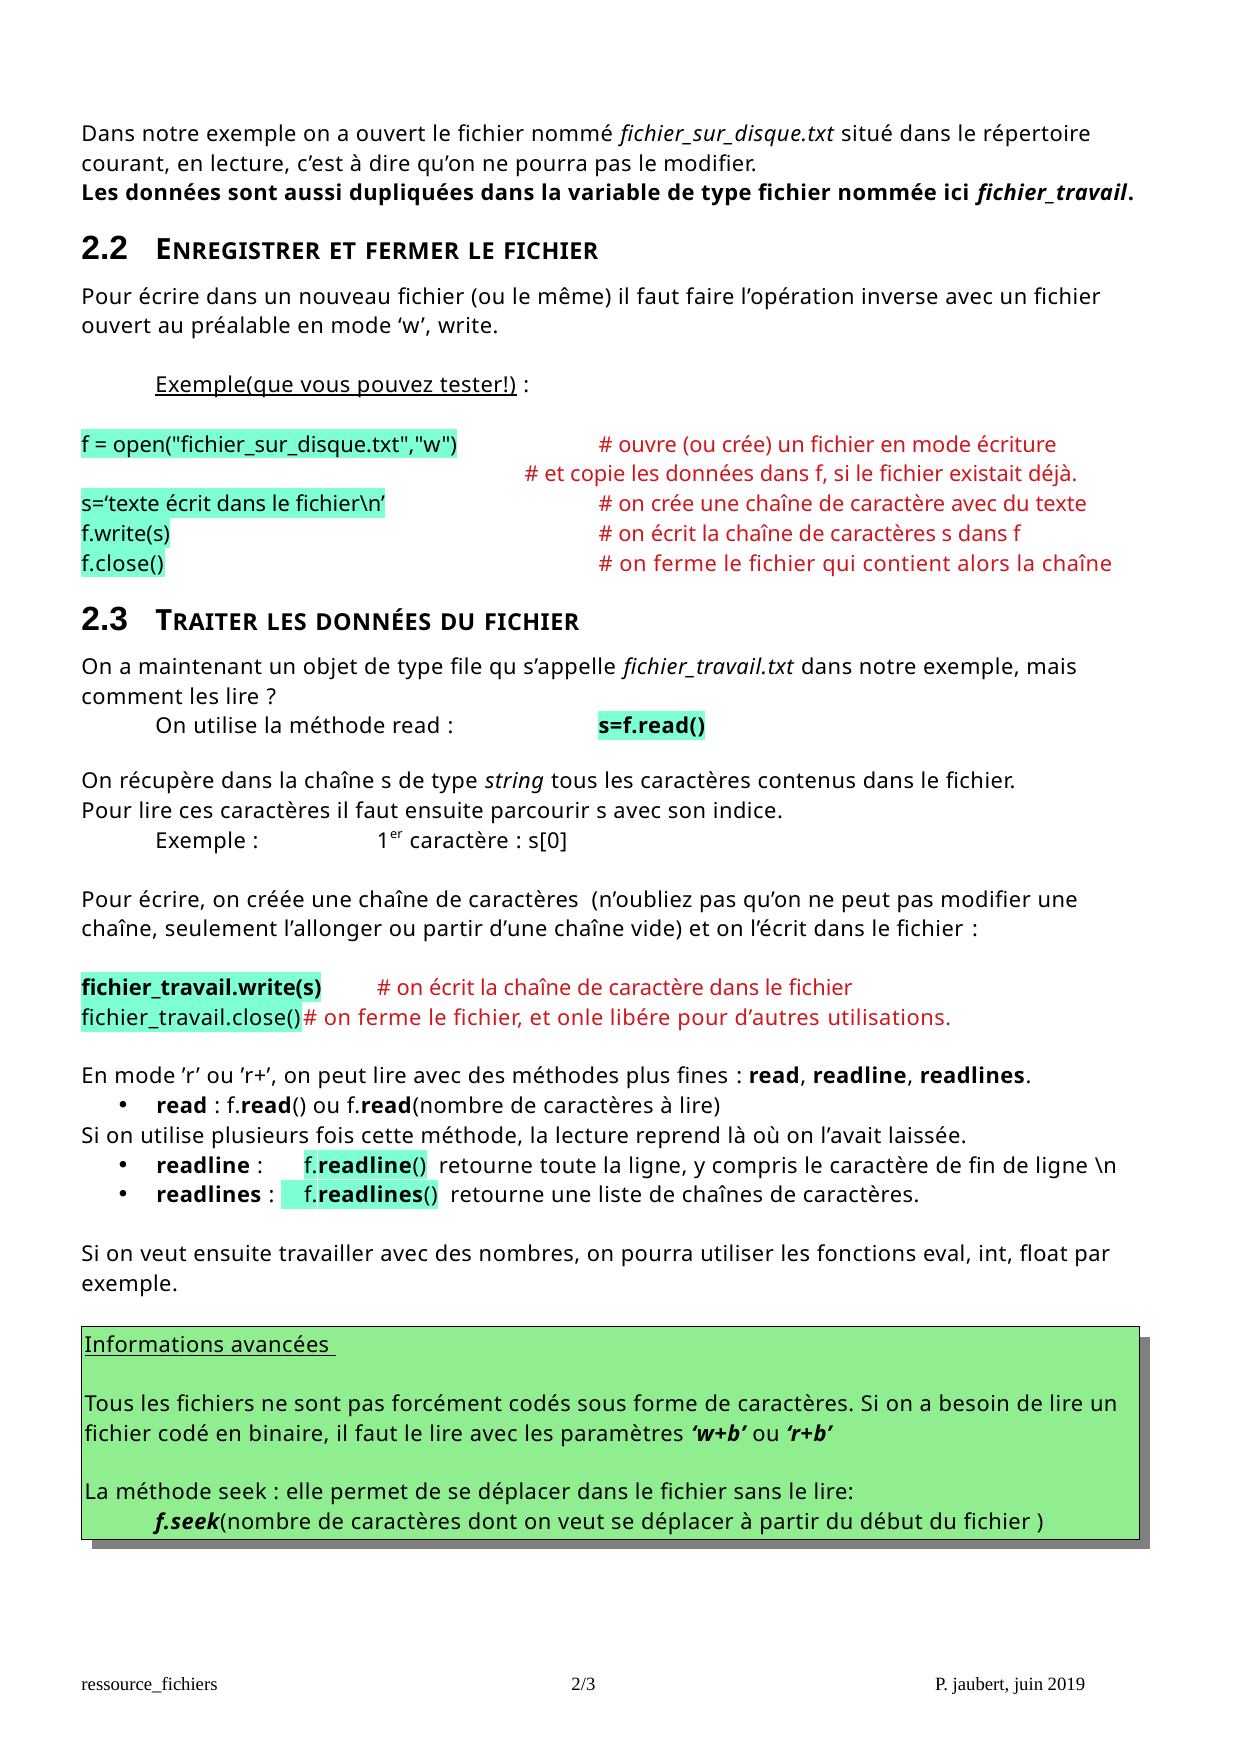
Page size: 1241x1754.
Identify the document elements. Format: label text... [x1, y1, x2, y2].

text Si on veut ensuite travailler avec des nombres, on pourra utiliser les fonctions eval, int, float par exemple. [81, 1238, 1150, 1298]
text On a maintenant un objet de type file qu s’appelle fichier_travail.txt dans notre exemple, mais comment les lire ? [81, 651, 1150, 711]
text f = open("fichier_sur_disque.txt","w") # ouvre (ou crée) un fichier en mode écriture [81, 428, 1150, 458]
text Pour écrire, on créée une chaîne de caractères (n’oubliez pas qu’on ne peut pas modifier une chaîne, seulement l’allonger ou partir d’une chaîne vide) et on l’écrit dans le fichier : [81, 884, 1150, 943]
text Exemple(que vous pouvez tester!) : [81, 369, 1150, 399]
text Pour lire ces caractères il faut ensuite parcourir s avec son indice. [81, 795, 1150, 825]
text Pour écrire dans un nouveau fichier (ou le même) il faut faire l’opération inverse avec un fichier ouvert au préalable en mode ‘w’, write. [81, 281, 1150, 340]
text Informations avancées [82, 1327, 1139, 1356]
text Exemple : 1er caractère : s[0] [81, 825, 1150, 855]
subtitle Enregistrer et fermer le fichier [81, 228, 1150, 268]
text Dans notre exemple on a ouvert le fichier nommé fichier_sur_disque.txt situé dans le répertoire courant, en lecture, c’est à dire qu’on ne pourra pas le modifier. [81, 118, 1150, 177]
text Si on utilise plusieurs fois cette méthode, la lecture reprend là où on l’avait laissée. [81, 1120, 1150, 1150]
text Les données sont aussi dupliquées dans la variable de type fichier nommée ici fichier_travail. [81, 177, 1150, 207]
text En mode ’r’ ou ’r+’, on peut lire avec des méthodes plus fines : read, readline, readlines. [81, 1060, 1150, 1090]
subtitle Traiter les données du fichier [81, 598, 1150, 638]
list readlines : f.readlines() retourne une liste de chaînes de caractères. [119, 1179, 1150, 1209]
text s=‘texte écrit dans le fichier\n’ # on crée une chaîne de caractère avec du texte [81, 488, 1150, 518]
text f.close() # on ferme le fichier qui contient alors la chaîne [81, 548, 1150, 577]
text Tous les fichiers ne sont pas forcément codés sous forme de caractères. Si on a besoin de lire un fichier codé en binaire, il faut le lire avec les paramètres ‘w+b’ ou ‘r+b’ [82, 1385, 1139, 1444]
list read : f.read() ou f.read(nombre de caractères à lire) [119, 1090, 1150, 1120]
text On récupère dans la chaîne s de type string tous les caractères contenus dans le fichier. [81, 766, 1150, 795]
text fichier_travail.write(s) # on écrit la chaîne de caractère dans le fichier [81, 972, 1150, 1002]
text fichier_travail.close() # on ferme le fichier, et onle libére pour d’autres utilisations. [81, 1002, 1150, 1032]
text f.write(s) # on écrit la chaîne de caractères s dans f [81, 518, 1150, 548]
list readline : f.readline() retourne toute la ligne, y compris le caractère de fin de ligne \n [119, 1150, 1150, 1179]
text La méthode seek : elle permet de se déplacer dans le fichier sans le lire: f.seek(nombre de caractères dont on veut se déplacer à partir du début du fichier ) [82, 1473, 1139, 1539]
text On utilise la méthode read : s=f.read() [81, 711, 1150, 740]
text # et copie les données dans f, si le fichier existait déjà. [81, 458, 1150, 488]
